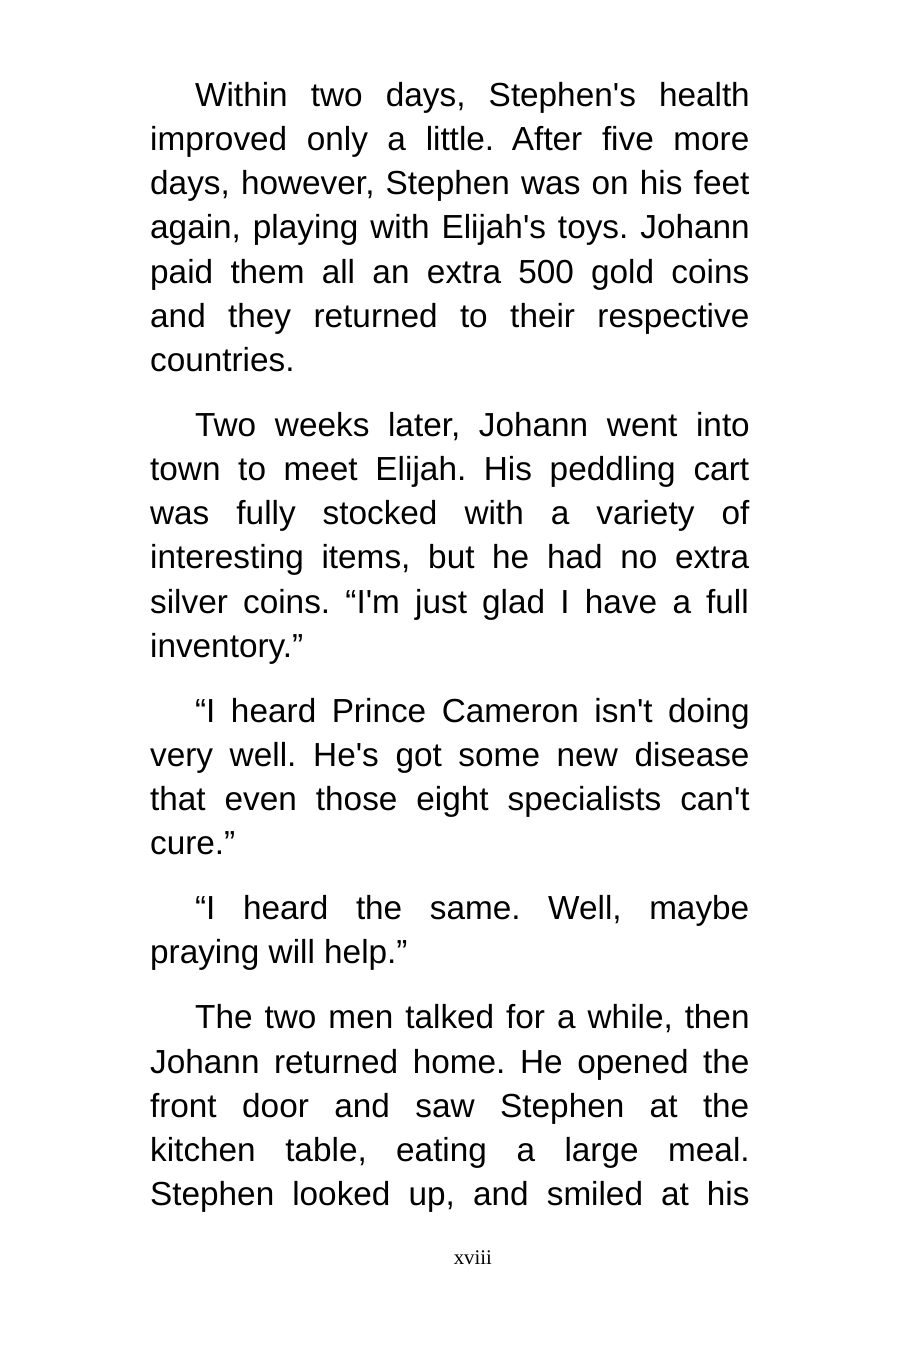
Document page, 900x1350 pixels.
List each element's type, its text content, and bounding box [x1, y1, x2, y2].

text The two men talked for a while, then Johann returned home. He opened the front door and saw Stephen at the kitchen table, eating a large meal. Stephen looked up, and smiled at his [150, 997, 750, 1213]
text Two weeks later, Johann went into town to meet Elijah. His peddling cart was fully stocked with a variety of interesting items, but he had no extra silver coins. “I'm just glad I have a full inventory.” [150, 405, 750, 664]
text “I heard Prince Cameron isn't doing very well. He's got some new disease that even those eight specialists can't cure.” [150, 691, 750, 862]
text Within two days, Stephen's health improved only a little. After five more days, however, Stephen was on his feet again, playing with Elijah's toys. Johann paid them all an extra 500 gold coins and they returned to their respective countries. [150, 75, 750, 378]
text “I heard the same. Well, maybe praying will help.” [150, 888, 750, 971]
